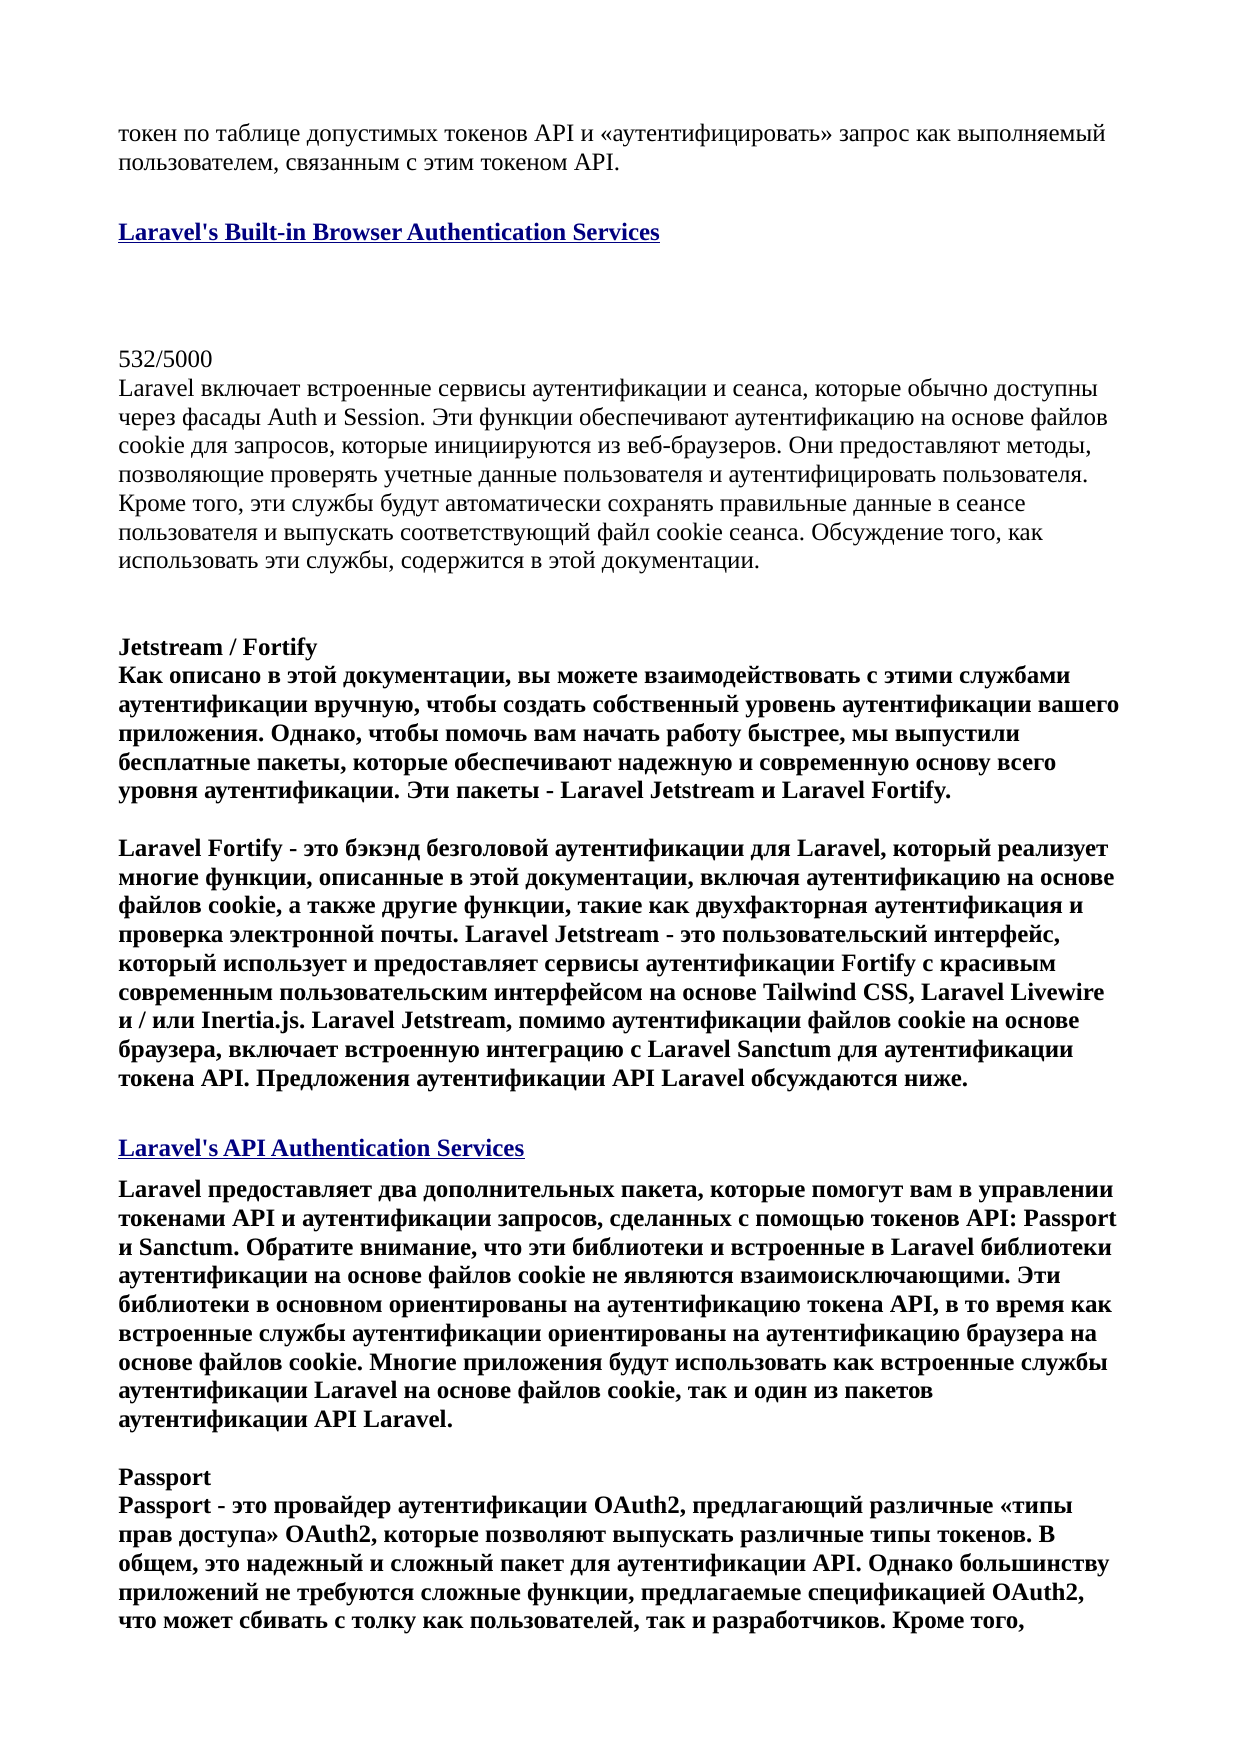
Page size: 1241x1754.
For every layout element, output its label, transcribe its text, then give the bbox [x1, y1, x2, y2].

subtitle Laravel's Built-in Browser Authentication Services [118, 217, 1122, 246]
text Jetstream / Fortify [118, 632, 1122, 661]
text Passport - это провайдер аутентификации OAuth2, предлагающий различные «типы прав доступа» OAuth2, которые позволяют выпускать различные типы токенов. В общем, это надежный и сложный пакет для аутентификации API. Однако большинству приложений не требуются сложные функции, предлагаемые спецификацией OAuth2, что может сбивать с толку как пользователей, так и разработчиков. Кроме того, [118, 1491, 1122, 1634]
subtitle Laravel's API Authentication Services [118, 1133, 1122, 1162]
text Как описано в этой документации, вы можете взаимодействовать с этими службами аутентификации вручную, чтобы создать собственный уровень аутентификации вашего приложения. Однако, чтобы помочь вам начать работу быстрее, мы выпустили бесплатные пакеты, которые обеспечивают надежную и современную основу всего уровня аутентификации. Эти пакеты - Laravel Jetstream и Laravel Fortify. Laravel Fortify - это бэкэнд безголовой аутентификации для Laravel, который реализует многие функции, описанные в этой документации, включая аутентификацию на основе файлов cookie, а также другие функции, такие как двухфакторная аутентификация и проверка электронной почты. Laravel Jetstream - это пользовательский интерфейс, который использует и предоставляет сервисы аутентификации Fortify с красивым современным пользовательским интерфейсом на основе Tailwind CSS, Laravel Livewire и / или Inertia.js. Laravel Jetstream, помимо аутентификации файлов cookie на основе браузера, включает встроенную интеграцию с Laravel Sanctum для аутентификации токена API. Предложения аутентификации API Laravel обсуждаются ниже. [118, 661, 1122, 1092]
text Passport [118, 1462, 1122, 1491]
text 532/5000 [118, 344, 1122, 373]
text Laravel включает встроенные сервисы аутентификации и сеанса, которые обычно доступны через фасады Auth и Session. Эти функции обеспечивают аутентификацию на основе файлов cookie для запросов, которые инициируются из веб-браузеров. Они предоставляют методы, позволяющие проверять учетные данные пользователя и аутентифицировать пользователя. Кроме того, эти службы будут автоматически сохранять правильные данные в сеансе пользователя и выпускать соответствующий файл cookie сеанса. Обсуждение того, как использовать эти службы, содержится в этой документации. [118, 373, 1122, 574]
text Laravel предоставляет два дополнительных пакета, которые помогут вам в управлении токенами API и аутентификации запросов, сделанных с помощью токенов API: Passport и Sanctum. Обратите внимание, что эти библиотеки и встроенные в Laravel библиотеки аутентификации на основе файлов cookie не являются взаимоисключающими. Эти библиотеки в основном ориентированы на аутентификацию токена API, в то время как встроенные службы аутентификации ориентированы на аутентификацию браузера на основе файлов cookie. Многие приложения будут использовать как встроенные службы аутентификации Laravel на основе файлов cookie, так и один из пакетов аутентификации API Laravel. [118, 1174, 1122, 1433]
text токен по таблице допустимых токенов API и «аутентифицировать» запрос как выполняемый пользователем, связанным с этим токеном API. [118, 118, 1122, 176]
